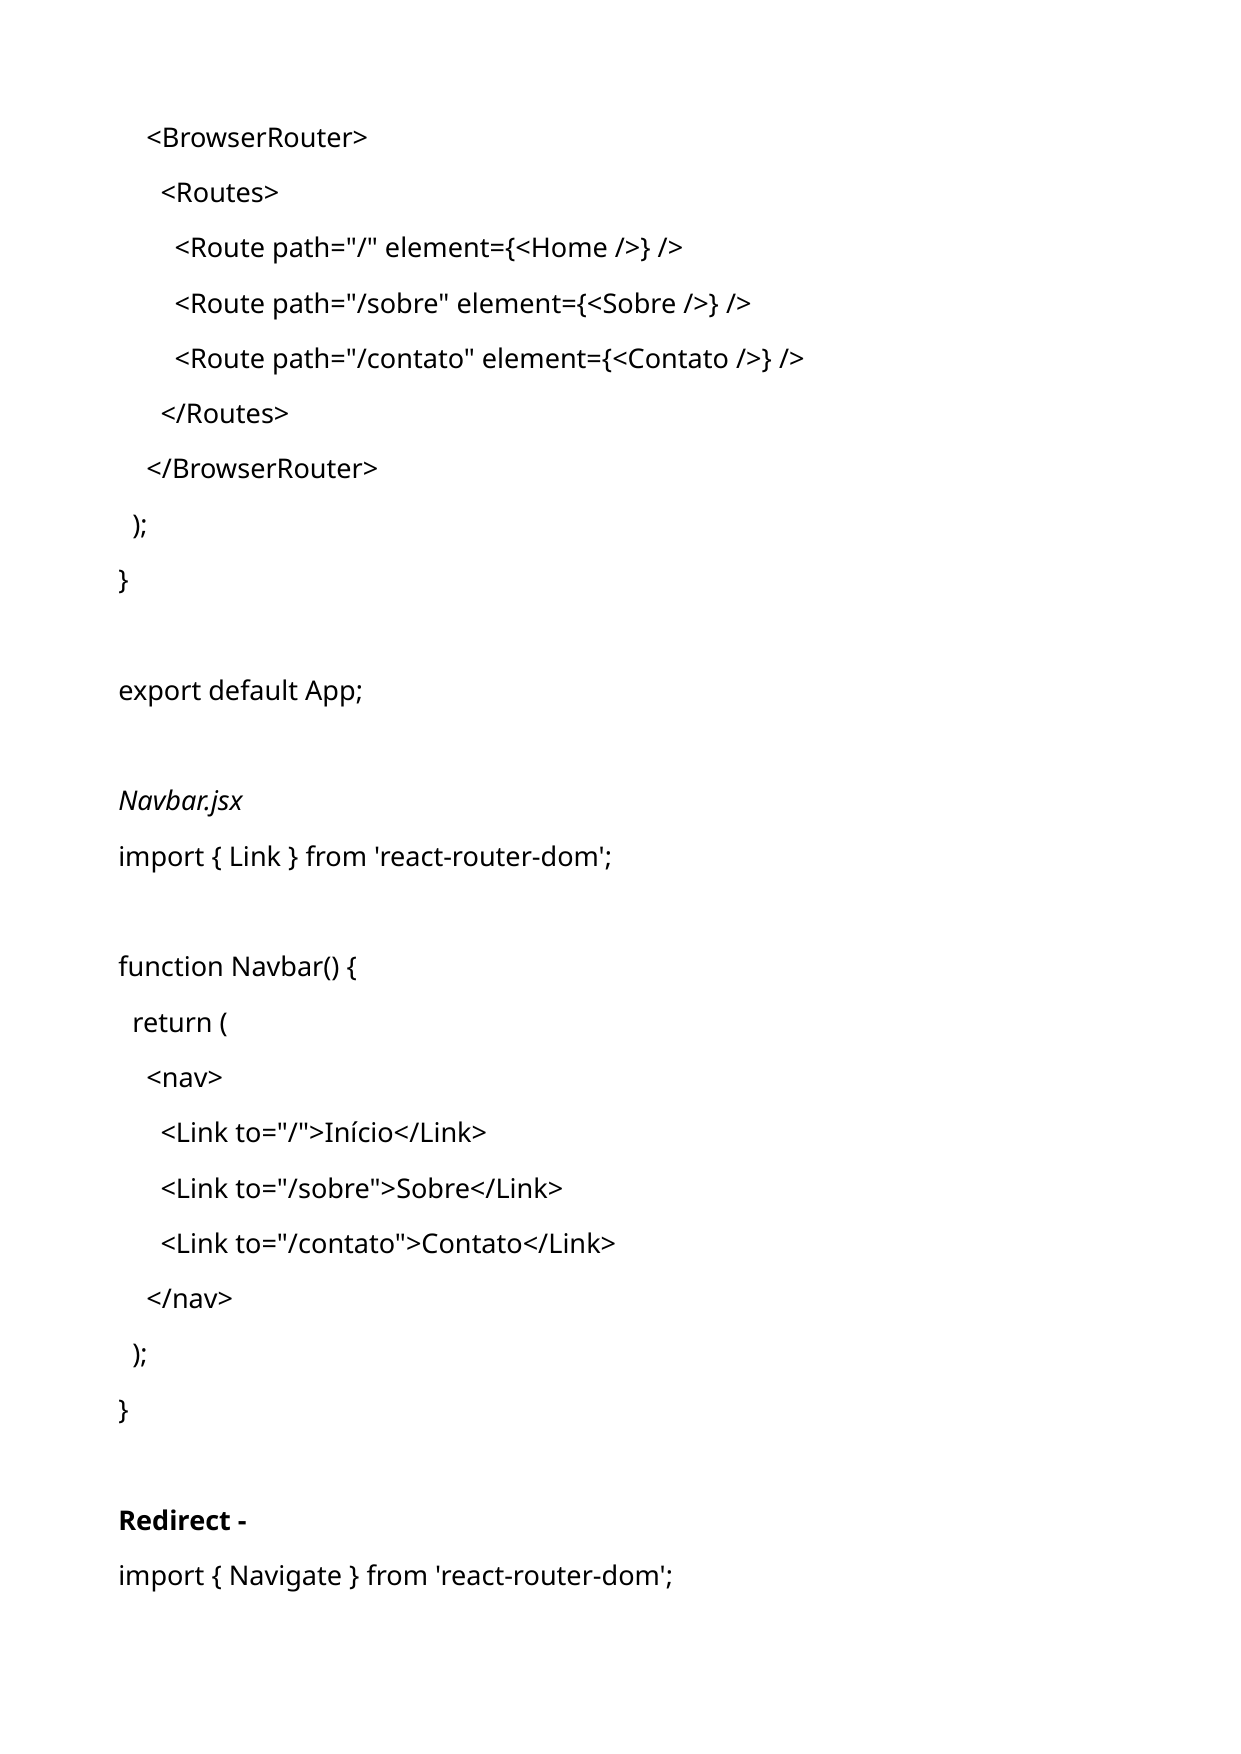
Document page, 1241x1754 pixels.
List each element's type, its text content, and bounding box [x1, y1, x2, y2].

text </nav> [118, 1280, 1122, 1317]
text </BrowserRouter> [118, 450, 1122, 487]
text import { Navigate } from 'react-router-dom'; [118, 1556, 1122, 1593]
text <Link to="/sobre">Sobre</Link> [118, 1169, 1122, 1206]
text export default App; [118, 671, 1122, 708]
text ); [118, 1335, 1122, 1372]
text Redirect - [118, 1501, 1122, 1538]
text <BrowserRouter> [118, 118, 1122, 155]
text } [118, 561, 1122, 597]
text <Route path="/contato" element={<Contato />} /> [118, 339, 1122, 376]
text <Routes> [118, 173, 1122, 210]
text } [118, 1390, 1122, 1427]
text import { Link } from 'react-router-dom'; [118, 837, 1122, 874]
text <Route path="/sobre" element={<Sobre />} /> [118, 284, 1122, 321]
text ); [118, 505, 1122, 542]
text return ( [118, 1003, 1122, 1040]
text </Routes> [118, 395, 1122, 432]
text <Route path="/" element={<Home />} /> [118, 229, 1122, 266]
text <Link to="/">Início</Link> [118, 1114, 1122, 1151]
text <nav> [118, 1058, 1122, 1095]
text Navbar.jsx [118, 782, 1122, 819]
text <Link to="/contato">Contato</Link> [118, 1224, 1122, 1261]
text function Navbar() { [118, 948, 1122, 985]
